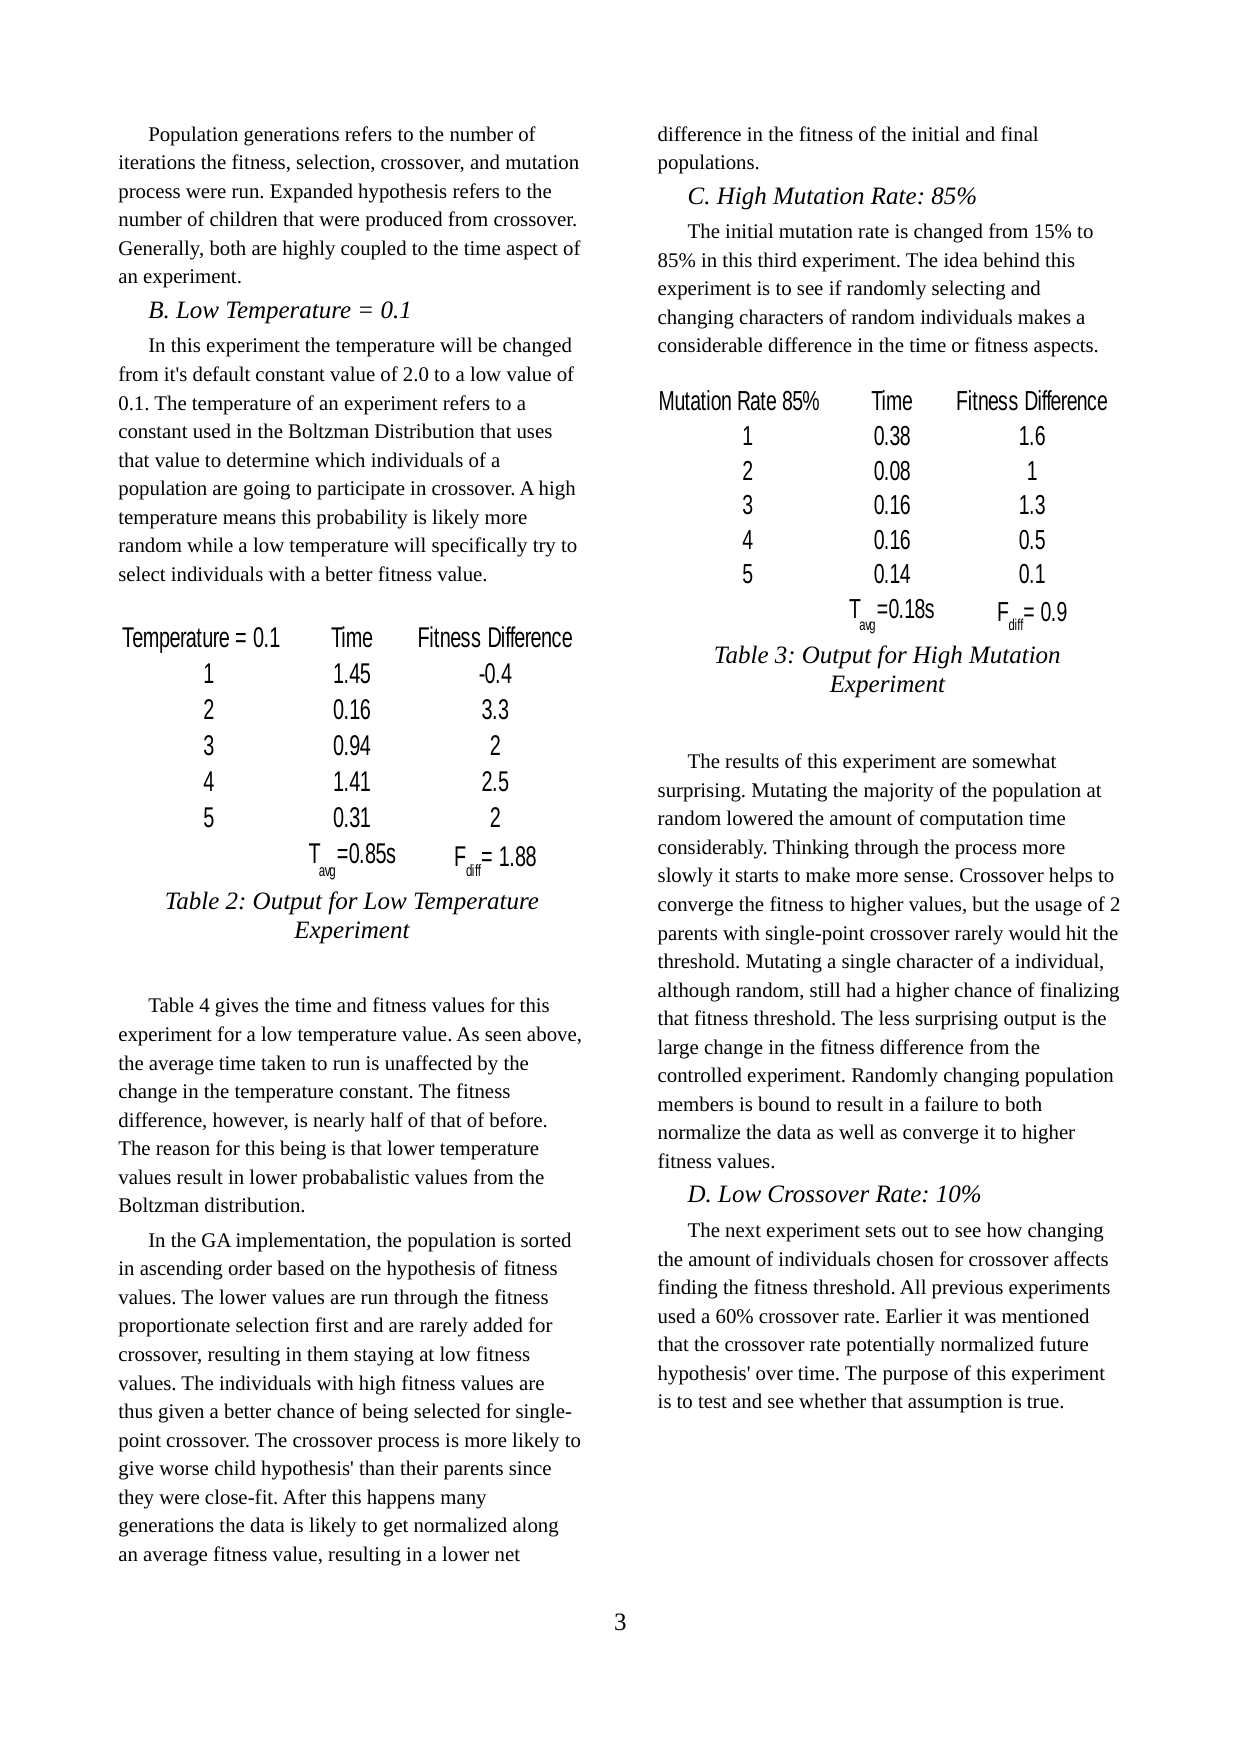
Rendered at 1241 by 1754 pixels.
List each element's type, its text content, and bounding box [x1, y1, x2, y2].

text Population generations refers to the number of iterations the fitness, selection, crossover, and mutation process were run. Expanded hypothesis refers to the number of children that were produced from crossover. Generally, both are highly coupled to the time aspect of an experiment. [118, 118, 582, 289]
text difference in the fitness of the initial and final populations. [657, 118, 1122, 175]
text In this experiment the temperature will be changed from it's default constant value of 2.0 to a low value of 0.1. The temperature of an experiment refers to a constant used in the Boltzman Distribution that uses that value to determine which individuals of a population are going to participate in crossover. A high temperature means this probability is likely more random while a low temperature will specifically try to select individuals with a better fitness value. [118, 330, 582, 587]
text Table 2: Output for Low Temperature Experiment [120, 633, 585, 943]
text The next experiment sets out to see how changing the amount of individuals chosen for crossover affects finding the fitness threshold. All previous experiments used a 60% crossover rate. Earlier it was mentioned that the crossover rate potentially normalized future hypothesis' over time. The purpose of this experiment is to test and see whether that assumption is true. [657, 1215, 1122, 1414]
text Table 4 gives the time and fitness values for this experiment for a low temperature value. As seen above, the average time taken to run is unaffected by the change in the temperature constant. The fitness difference, however, is nearly half of that of before. The reason for this being is that lower temperature values result in lower probabalistic values from the Boltzman distribution. [118, 990, 582, 1218]
text D. Low Crossover Rate: 10% [657, 1180, 1122, 1209]
text C. High Mutation Rate: 85% [657, 181, 1122, 210]
text B. Low Temperature = 0.1 [118, 295, 582, 324]
text In the GA implementation, the population is sorted in ascending order based on the hypothesis of fitness values. The lower values are run through the fitness proportionate selection first and are rarely added for crossover, resulting in them staying at low fitness values. The individuals with high fitness values are thus given a better chance of being selected for single-point crossover. The crossover process is more likely to give worse child hypothesis' than their parents since they were close-fit. After this happens many generations the data is likely to get normalized along an average fitness value, resulting in a lower net [118, 1224, 582, 1567]
text Table 3: Output for High Mutation Experiment [656, 397, 1120, 698]
text The results of this experiment are somewhat surprising. Mutating the majority of the population at random lowered the amount of computation time considerably. Thinking through the process more slowly it starts to make more sense. Crossover helps to converge the fitness to higher values, but the usage of 2 parents with single-point crossover rarely would hit the threshold. Mutating a single character of a individual, although random, still had a higher chance of finalizing that fitness threshold. The less surprising output is the large change in the fitness difference from the controlled experiment. Randomly changing population members is bound to result in a failure to both normalize the data as well as converge it to higher fitness values. [657, 746, 1122, 1174]
text The initial mutation rate is changed from 15% to 85% in this third experiment. The idea behind this experiment is to see if randomly selecting and changing characters of random individuals makes a considerable difference in the time or fitness aspects. [657, 216, 1122, 358]
